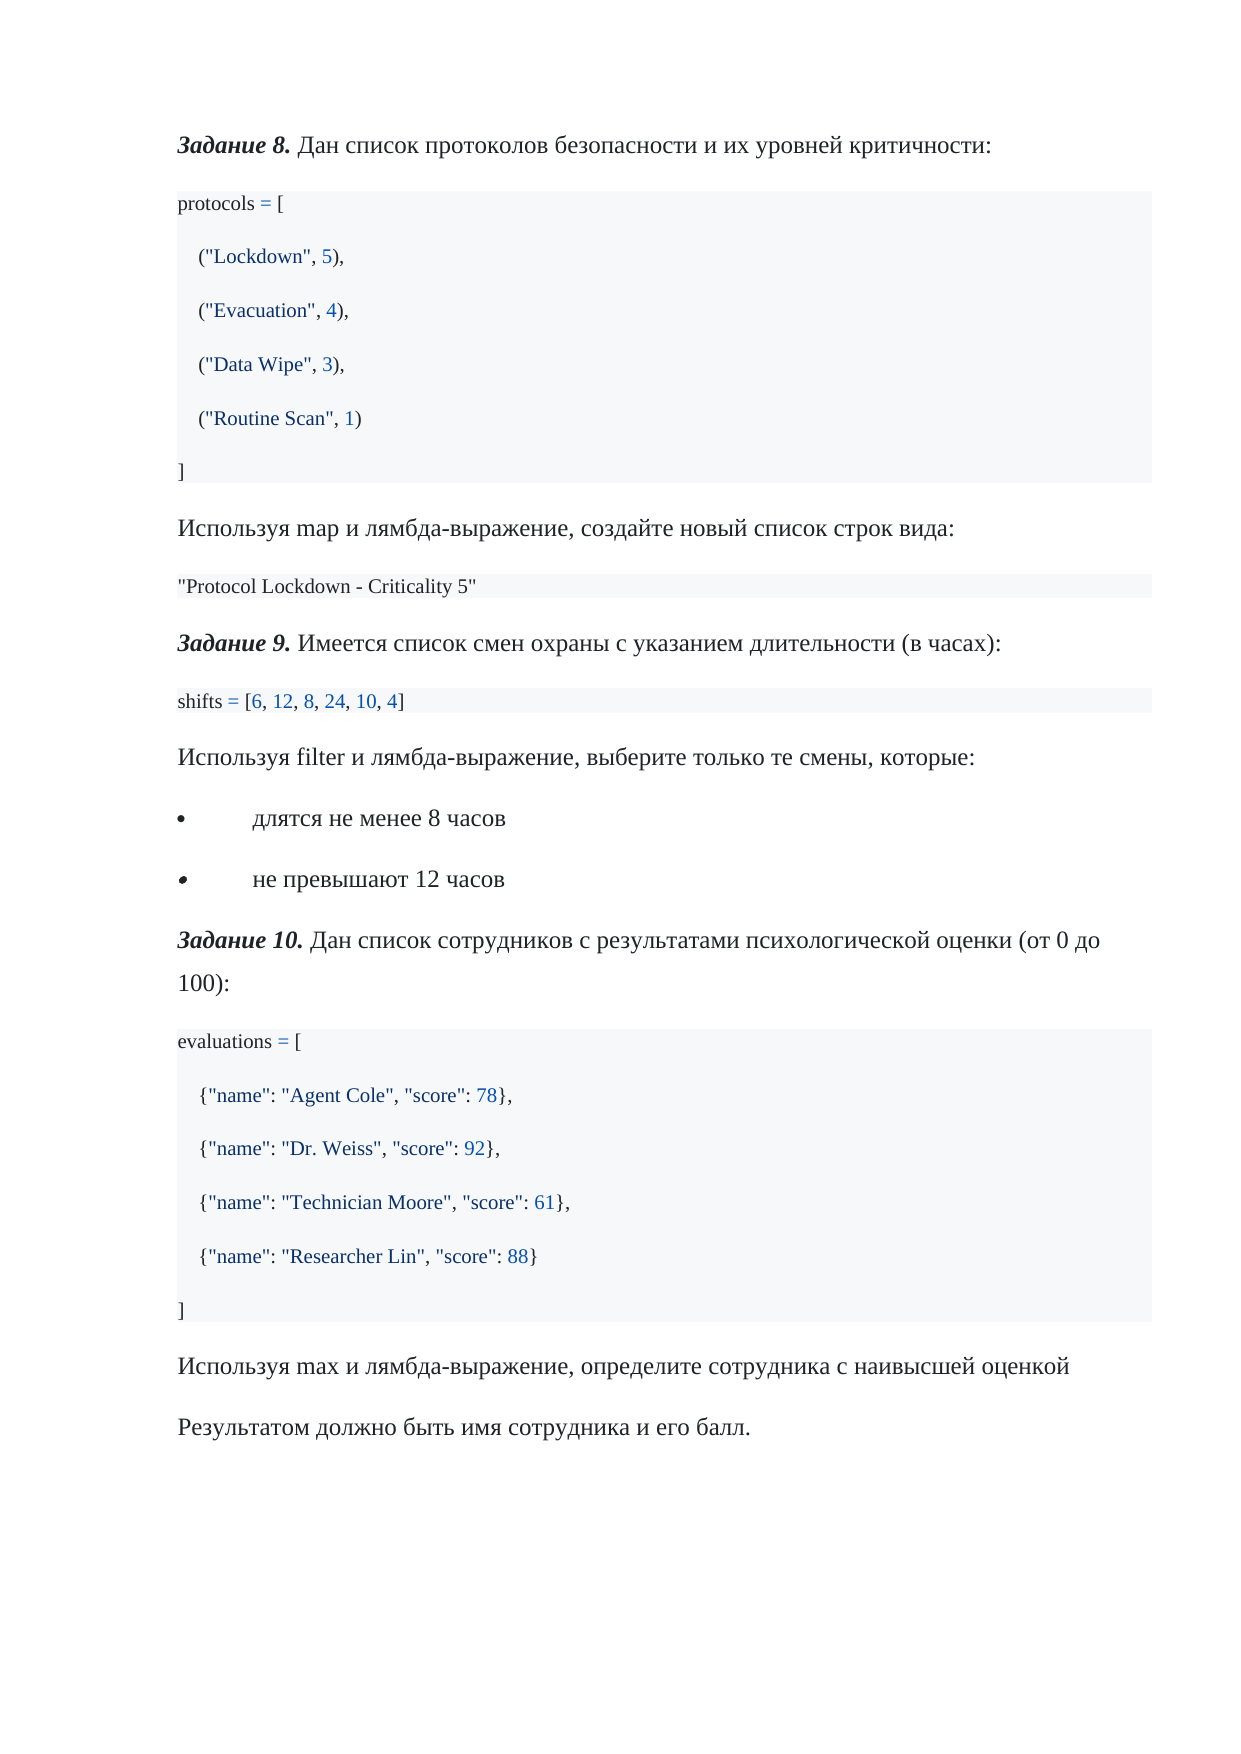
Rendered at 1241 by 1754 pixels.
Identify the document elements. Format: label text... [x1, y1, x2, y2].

text evaluations = [ [177, 1029, 1152, 1053]
text Используя filter и лямбда-выражение, выберите только те смены, которые: [177, 742, 1152, 771]
text ("Routine Scan", 1) [177, 406, 1152, 430]
text Задание 9. Имеется список смен охраны с указанием длительности (в часах): [177, 628, 1152, 656]
text Используя map и лямбда-выражение, создайте новый список строк вида: [177, 513, 1152, 542]
list длятся не менее 8 часов [177, 803, 1152, 832]
text ] [177, 459, 1152, 483]
text ] [177, 1297, 1152, 1322]
list не превышают 12 часов [177, 864, 1152, 893]
text Результатом должно быть имя сотрудника и его балл. [177, 1412, 1152, 1441]
text Задание 10. Дан список сотрудников с результатами психологической оценки (от 0 до 100): [177, 925, 1152, 997]
text "Protocol Lockdown - Criticality 5" [177, 574, 1152, 598]
text {"name": "Dr. Weiss", "score": 92}, [177, 1136, 1152, 1160]
text Задание 8. Дан список протоколов безопасности и их уровней критичности: [177, 130, 1152, 158]
text ("Evacuation", 4), [177, 298, 1152, 322]
text {"name": "Agent Cole", "score": 78}, [177, 1082, 1152, 1107]
text {"name": "Researcher Lin", "score": 88} [177, 1244, 1152, 1268]
text {"name": "Technician Moore", "score": 61}, [177, 1190, 1152, 1214]
text protocols = [ [177, 191, 1152, 215]
text Используя max и лямбда-выражение, определите сотрудника с наивысшей оценкой [177, 1351, 1152, 1380]
text ("Data Wipe", 3), [177, 352, 1152, 376]
text ("Lockdown", 5), [177, 244, 1152, 268]
text shifts = [6, 12, 8, 24, 10, 4] [177, 688, 1152, 713]
